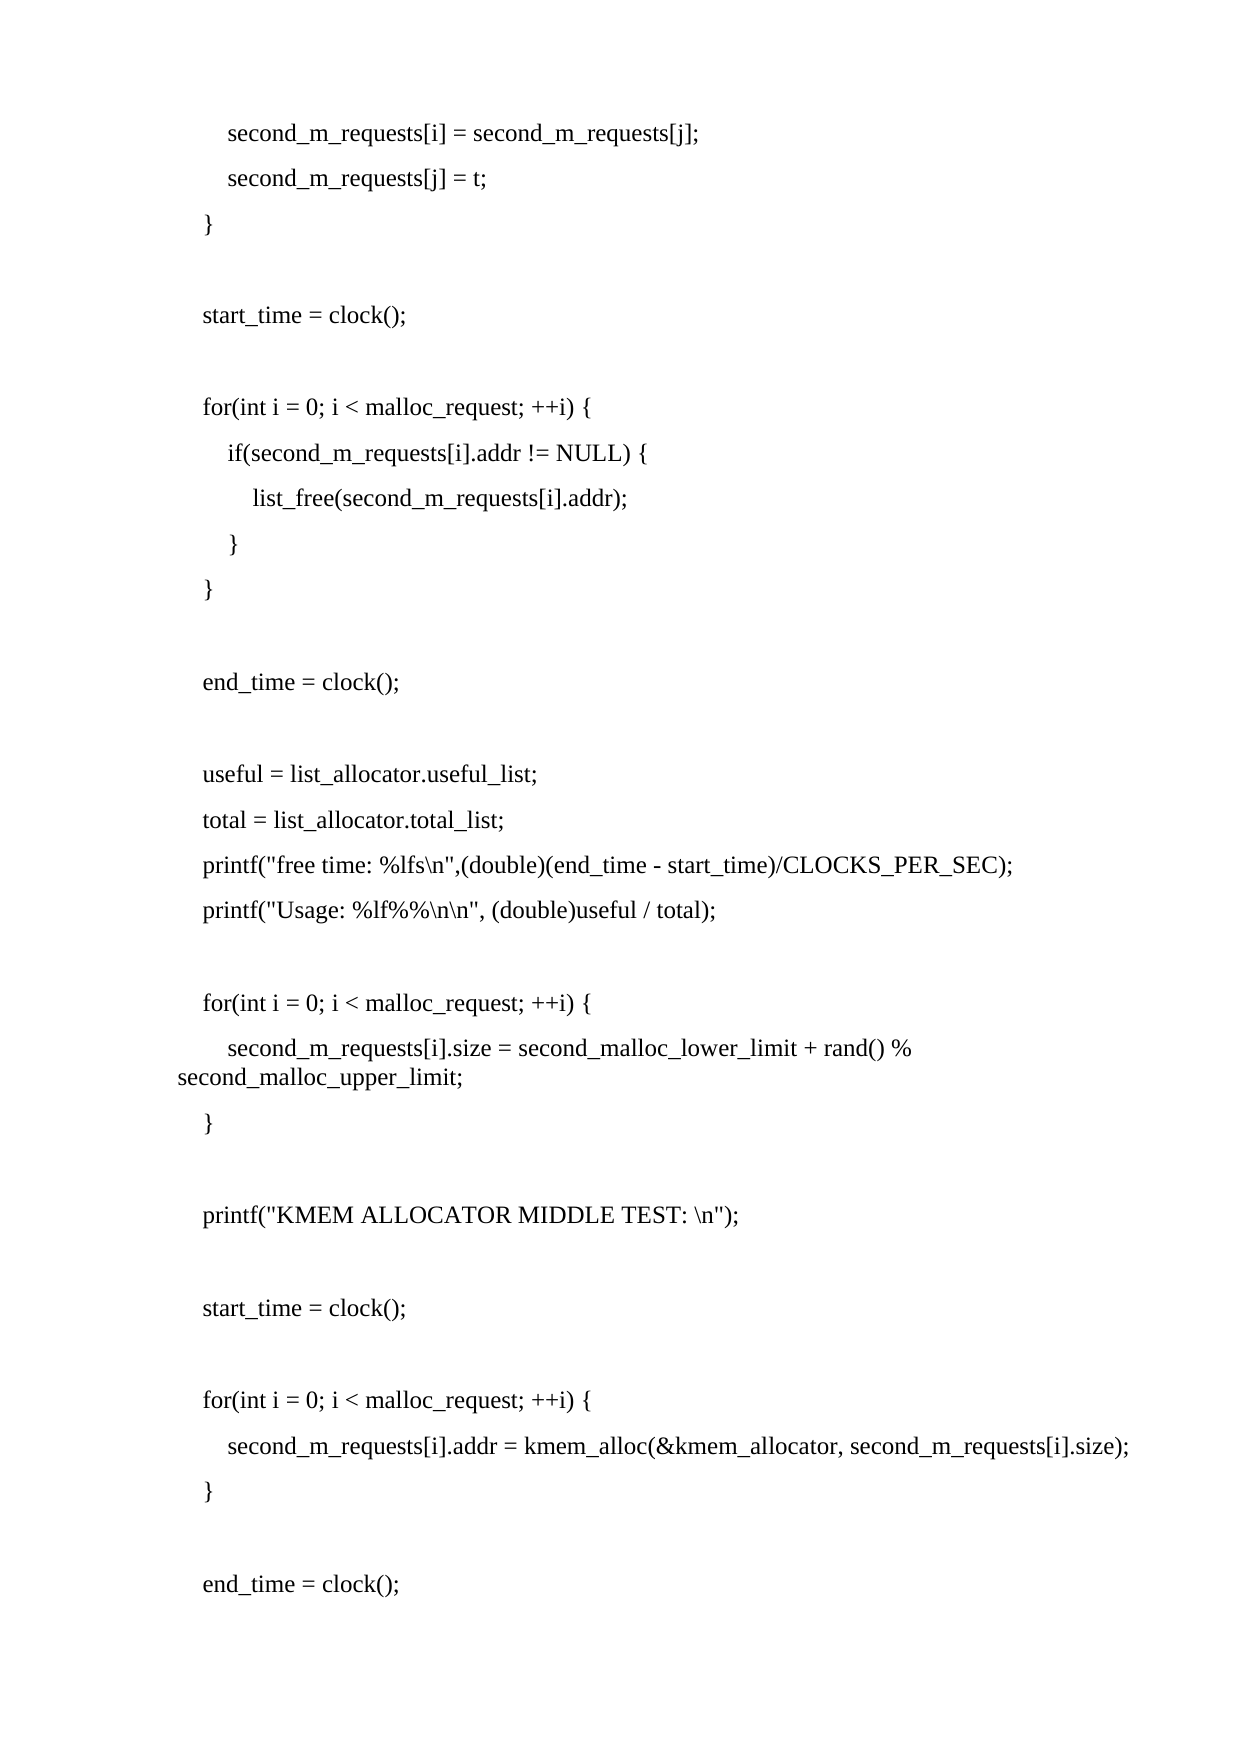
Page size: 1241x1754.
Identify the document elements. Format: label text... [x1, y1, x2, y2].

text } [177, 574, 1152, 603]
text second_m_requests[i] = second_m_requests[j]; [177, 118, 1152, 147]
text useful = list_allocator.useful_list; [177, 759, 1152, 788]
text for(int i = 0; i < malloc_request; ++i) { [177, 988, 1152, 1017]
text } [177, 529, 1152, 557]
text printf("KMEM ALLOCATOR MIDDLE TEST: \n"); [177, 1200, 1152, 1229]
text for(int i = 0; i < malloc_request; ++i) { [177, 392, 1152, 421]
text start_time = clock(); [177, 1293, 1152, 1322]
text end_time = clock(); [177, 667, 1152, 695]
text printf("free time: %lfs\n",(double)(end_time - start_time)/CLOCKS_PER_SEC); [177, 850, 1152, 879]
text if(second_m_requests[i].addr != NULL) { [177, 438, 1152, 467]
text for(int i = 0; i < malloc_request; ++i) { [177, 1386, 1152, 1414]
text second_m_requests[j] = t; [177, 163, 1152, 192]
text } [177, 209, 1152, 238]
text start_time = clock(); [177, 300, 1152, 328]
text } [177, 1476, 1152, 1505]
text list_free(second_m_requests[i].addr); [177, 483, 1152, 512]
text second_m_requests[i].size = second_malloc_lower_limit + rand() % second_malloc_upper_limit; [177, 1033, 1152, 1091]
text printf("Usage: %lf%%\n\n", (double)useful / total); [177, 896, 1152, 924]
text total = list_allocator.total_list; [177, 805, 1152, 833]
text second_m_requests[i].addr = kmem_alloc(&kmem_allocator, second_m_requests[i].size); [177, 1431, 1152, 1460]
text end_time = clock(); [177, 1569, 1152, 1598]
text } [177, 1108, 1152, 1136]
